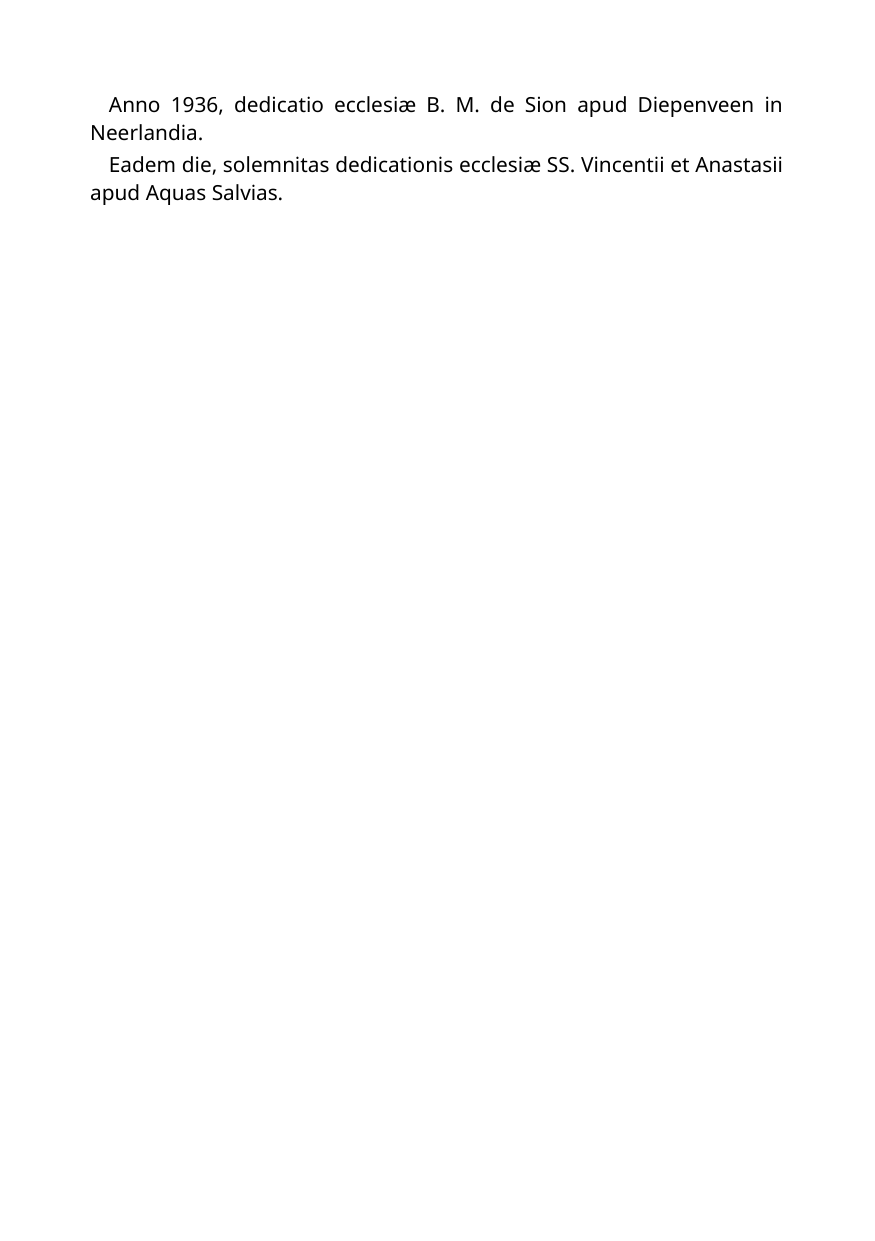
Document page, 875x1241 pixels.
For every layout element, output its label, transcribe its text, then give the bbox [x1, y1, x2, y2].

text Eadem die, solemnitas dedicationis ecclesiæ SS. Vincentii et Anastasii apud Aquas Salvias. [90, 150, 784, 207]
text Anno 1936, dedicatio ecclesiæ B. M. de Sion apud Diepenveen in Neerlandia. [90, 90, 784, 147]
